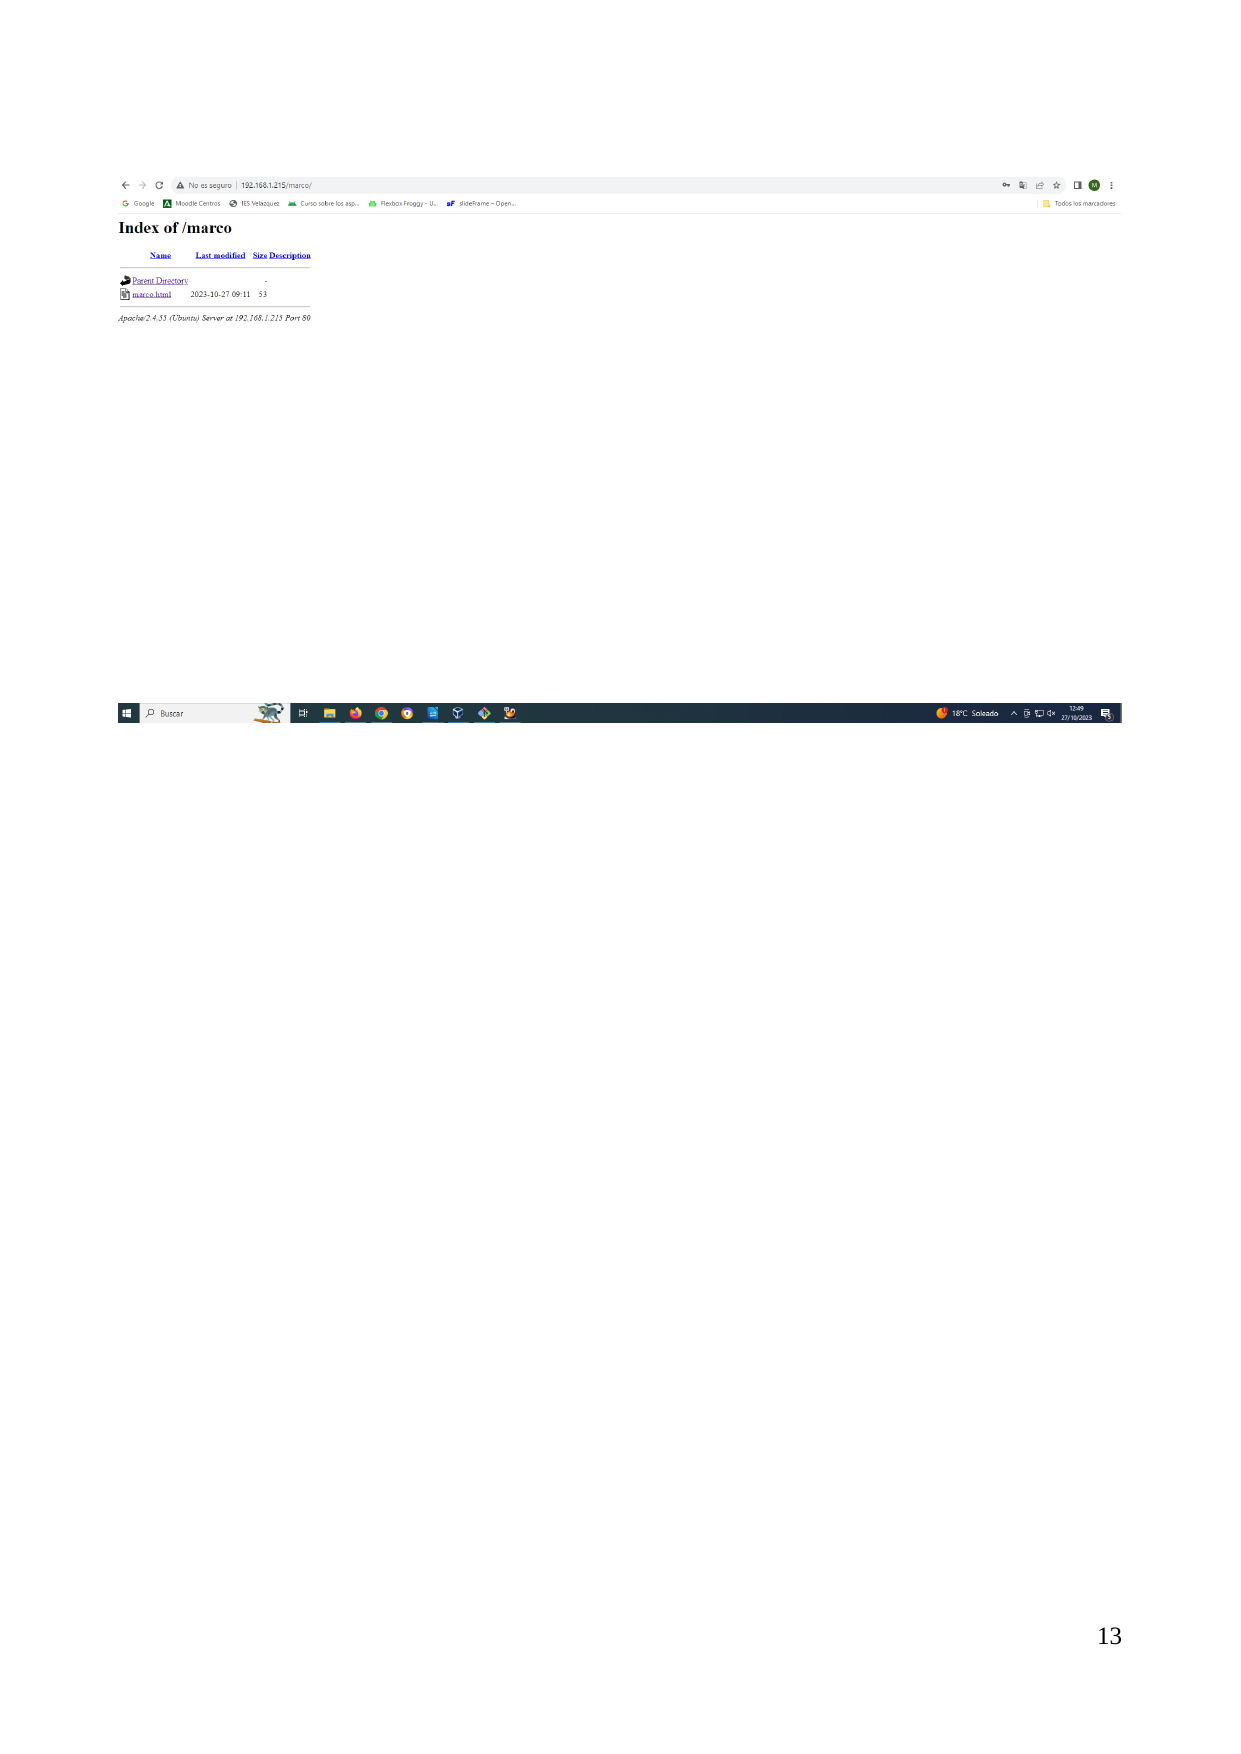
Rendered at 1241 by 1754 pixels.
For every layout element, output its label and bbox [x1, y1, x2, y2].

picture [118, 177, 1122, 723]
